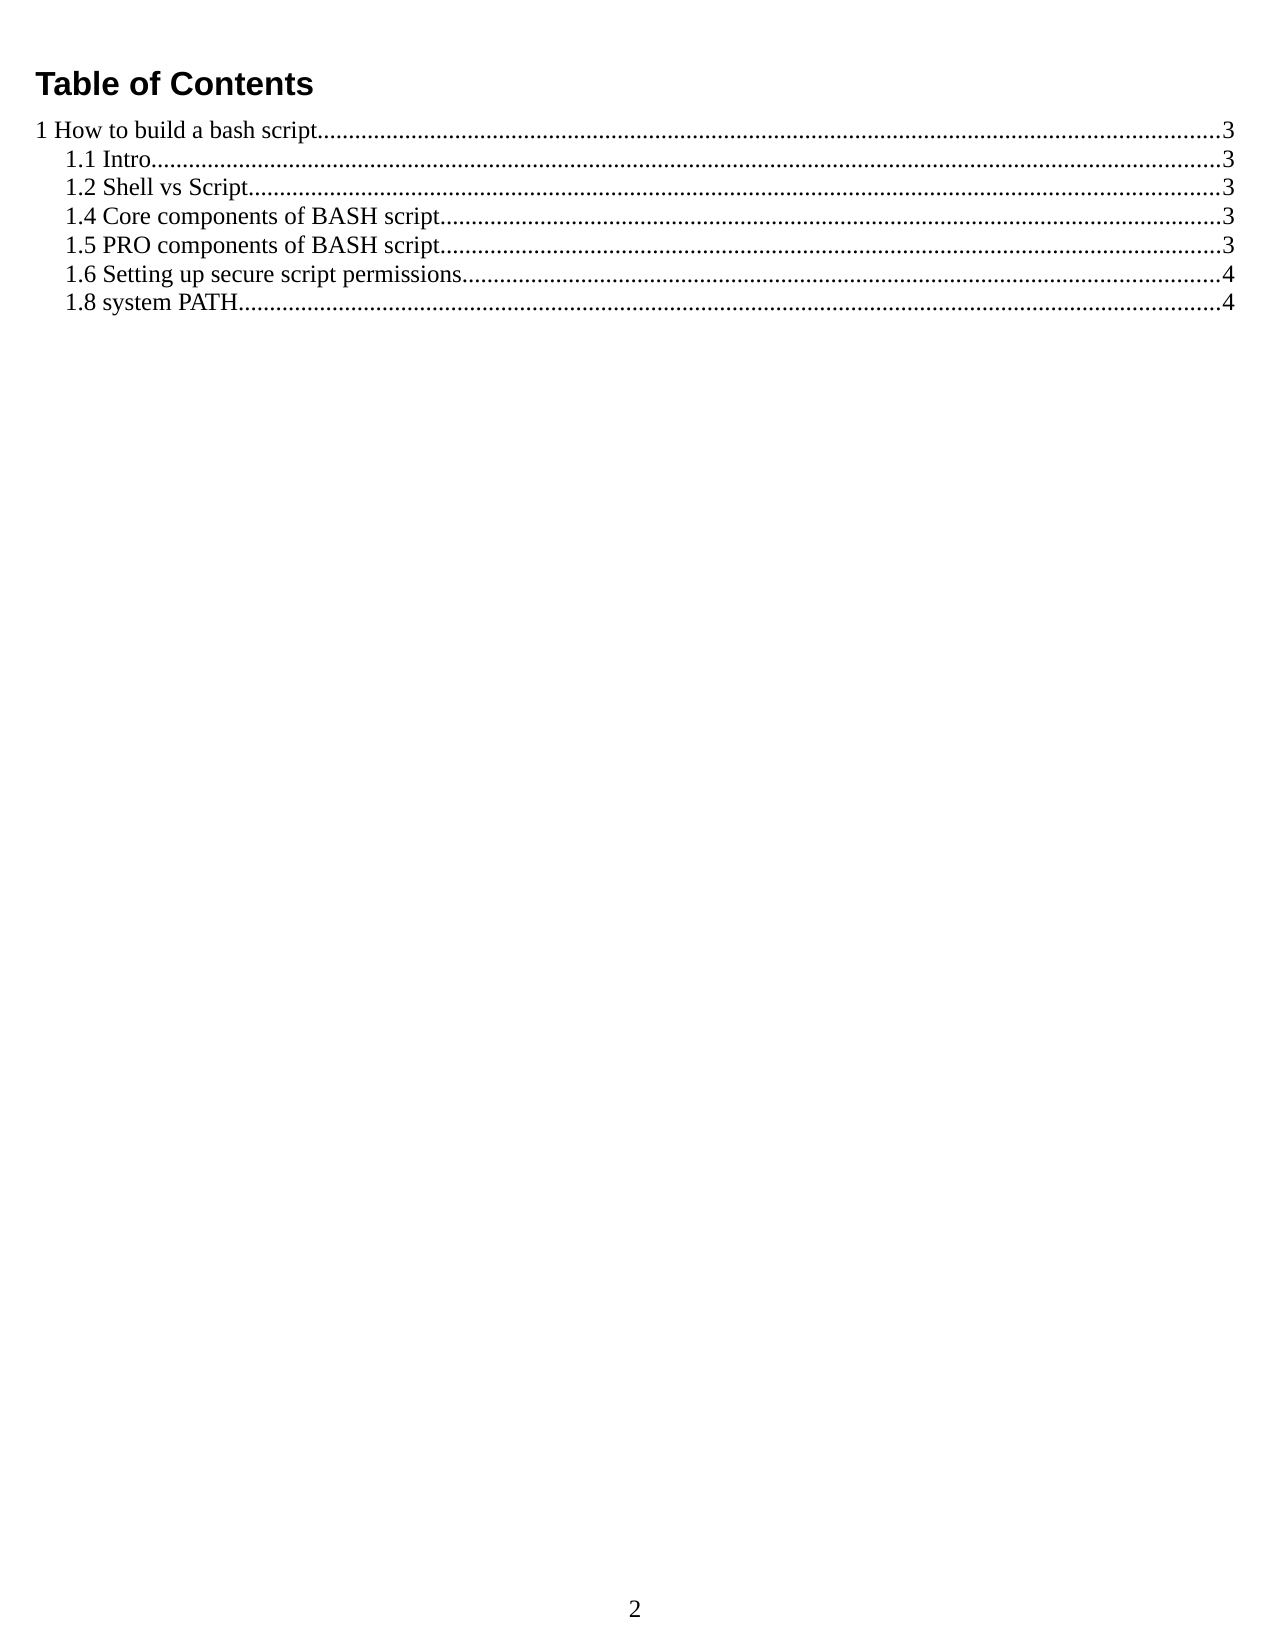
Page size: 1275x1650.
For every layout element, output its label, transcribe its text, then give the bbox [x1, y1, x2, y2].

text 1 How to build a bash script 3 [35, 115, 1234, 144]
text 1.8 system PATH 4 [65, 287, 1234, 316]
text 1.4 Core components of BASH script 3 [65, 201, 1234, 230]
text 1.2 Shell vs Script 3 [65, 172, 1234, 201]
subtitle Table of Contents [35, 64, 1234, 102]
text 1.5 PRO components of BASH script 3 [65, 230, 1234, 259]
text 1.6 Setting up secure script permissions 4 [65, 259, 1234, 287]
text 1.1 Intro 3 [65, 144, 1234, 172]
